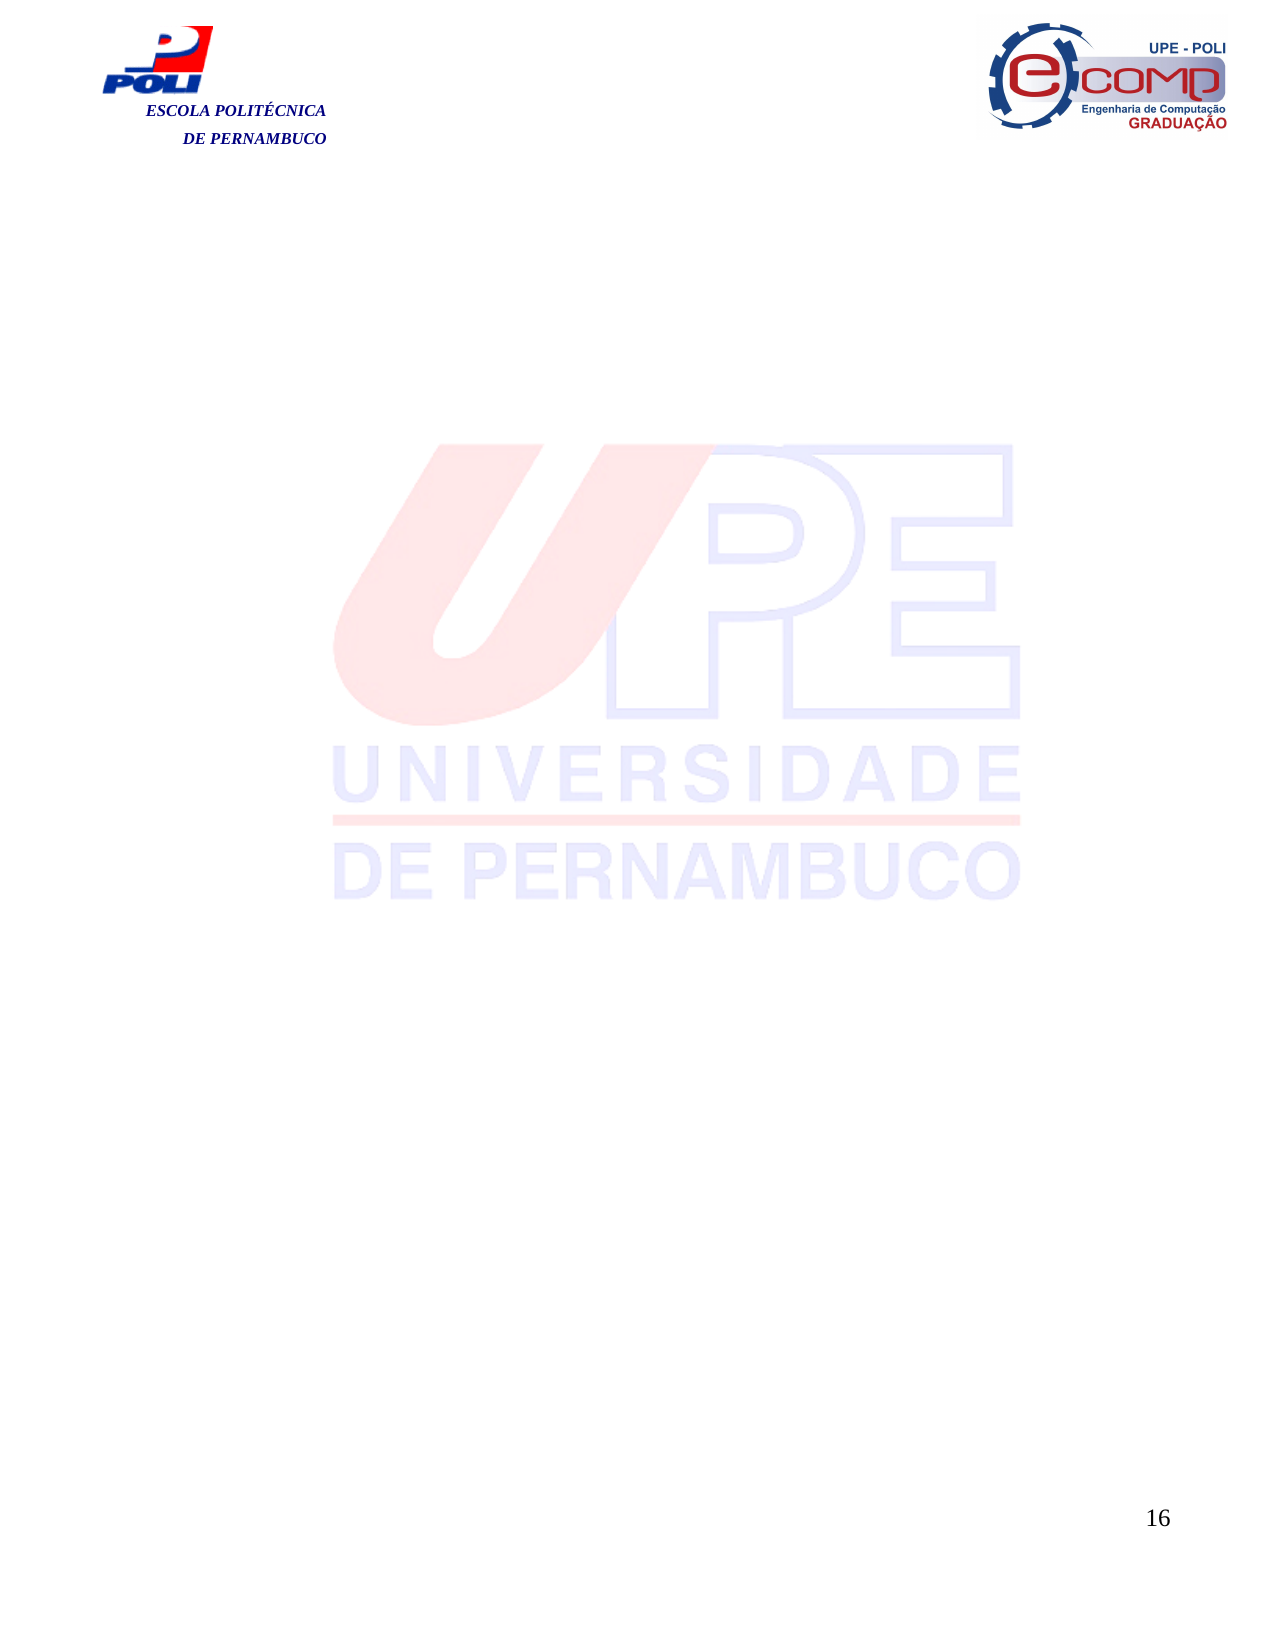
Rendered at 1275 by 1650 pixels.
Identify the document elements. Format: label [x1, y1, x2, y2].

picture [91, 23, 214, 95]
picture [976, 14, 1228, 140]
